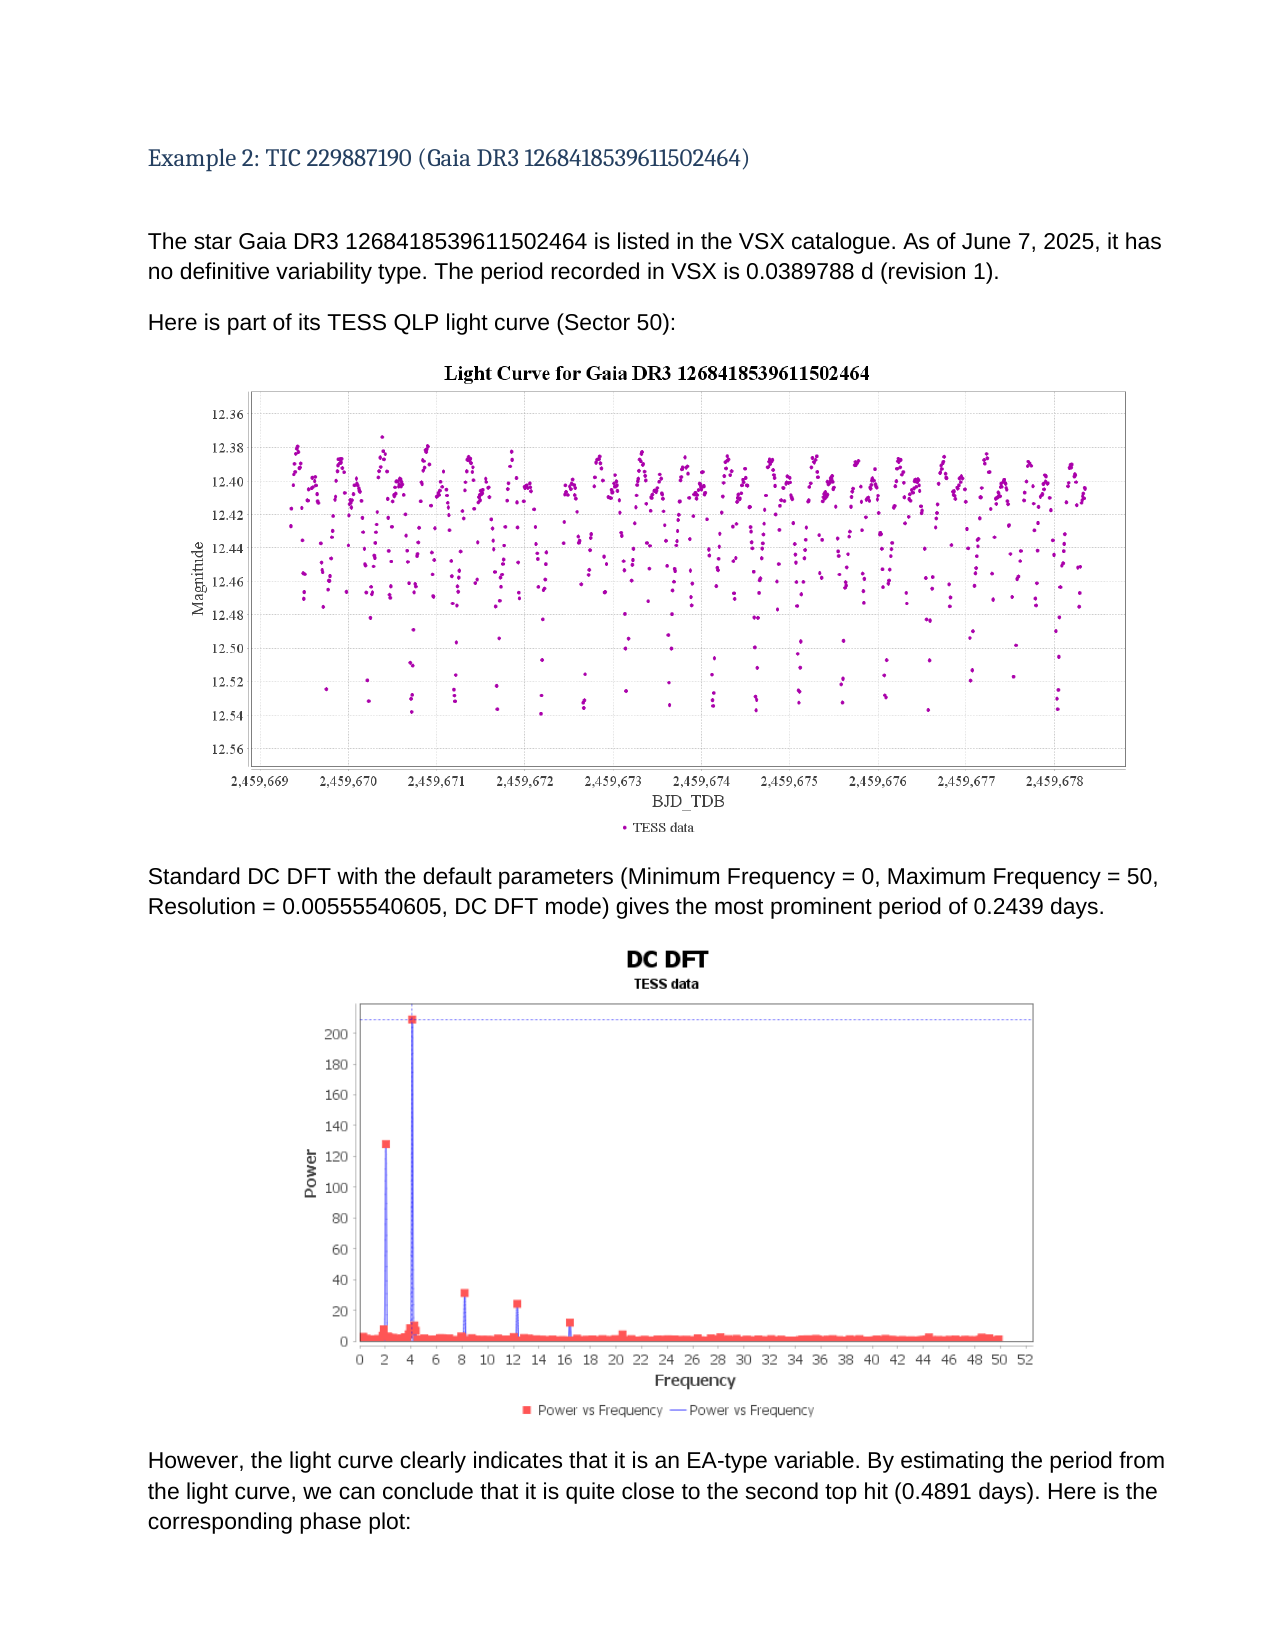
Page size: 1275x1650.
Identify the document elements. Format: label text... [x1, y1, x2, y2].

subtitle Example 2: TIC 229887190 (Gaia DR3 1268418539611502464) [148, 144, 1186, 172]
text However, the light curve clearly indicates that it is an EA-type variable. By estimating the period from the light curve, we can conclude that it is quite close to the second top hit (0.4891 days). Here is the corresponding phase plot: [148, 1447, 1186, 1534]
text Here is part of its TESS QLP light curve (Sector 50): [148, 309, 1186, 335]
text The star Gaia DR3 1268418539611502464 is listed in the VSX catalogue. As of June 7, 2025, it has no definitive variability type. The period recorded in VSX is 0.0389788 d (revision 1). [148, 228, 1186, 284]
text Standard DC DFT with the default parameters (Minimum Frequency = 0, Maximum Frequency = 50, Resolution = 0.00555540605, DC DFT mode) gives the most prominent period of 0.2439 days. [148, 863, 1186, 920]
